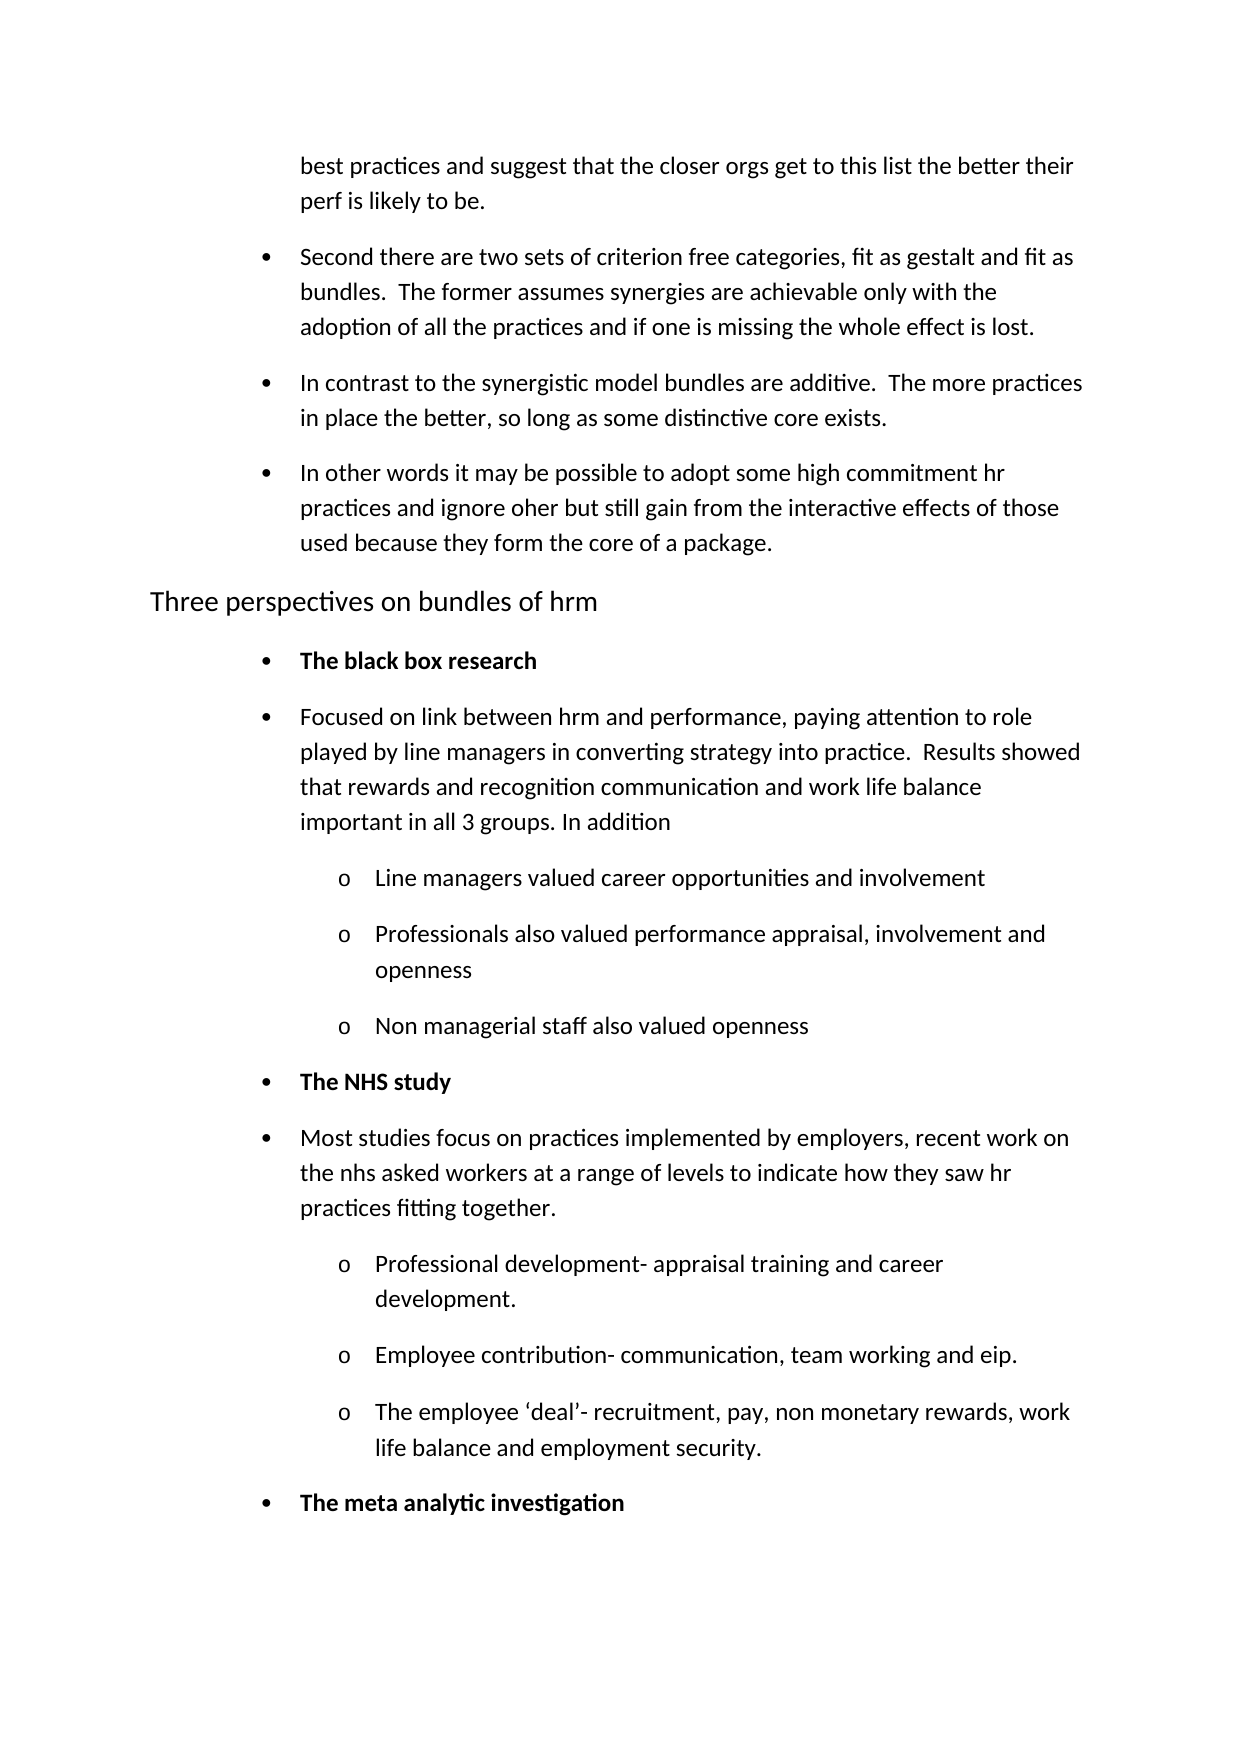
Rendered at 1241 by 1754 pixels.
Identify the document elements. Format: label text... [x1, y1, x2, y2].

list Non managerial staff also valued openness [337, 1010, 1090, 1041]
list Most studies focus on practices implemented by employers, recent work on the nhs asked workers at a range of levels to indicate how they saw hr practices fitting together. [262, 1122, 1090, 1223]
list The employee ‘deal’- recruitment, pay, non monetary rewards, work life balance and employment security. [337, 1396, 1090, 1462]
text Three perspectives on bundles of hrm [150, 583, 1090, 619]
list Professionals also valued performance appraisal, involvement and openness [337, 918, 1090, 984]
list The black box research [262, 645, 1090, 676]
list The NHS study [262, 1066, 1090, 1097]
list Focused on link between hrm and performance, paying attention to role played by line managers in converting strategy into practice. Results showed that rewards and recognition communication and work life balance important in all 3 groups. In addition [262, 701, 1090, 836]
list The meta analytic investigation [262, 1487, 1090, 1518]
list In contrast to the synergistic model bundles are additive. The more practices in place the better, so long as some distinctive core exists. [262, 367, 1090, 432]
list In other words it may be possible to adopt some high commitment hr practices and ignore oher but still gain from the interactive effects of those used because they form the core of a package. [262, 457, 1090, 558]
list Professional development- appraisal training and career development. [337, 1248, 1090, 1314]
list Second there are two sets of criterion free categories, fit as gestalt and fit as bundles. The former assumes synergies are achievable only with the adoption of all the practices and if one is missing the whole effect is lost. [262, 241, 1090, 341]
list Line managers valued career opportunities and involvement [337, 862, 1090, 893]
list best practices and suggest that the closer orgs get to this list the better their perf is likely to be. [262, 150, 1090, 216]
list Employee contribution- communication, team working and eip. [337, 1339, 1090, 1371]
